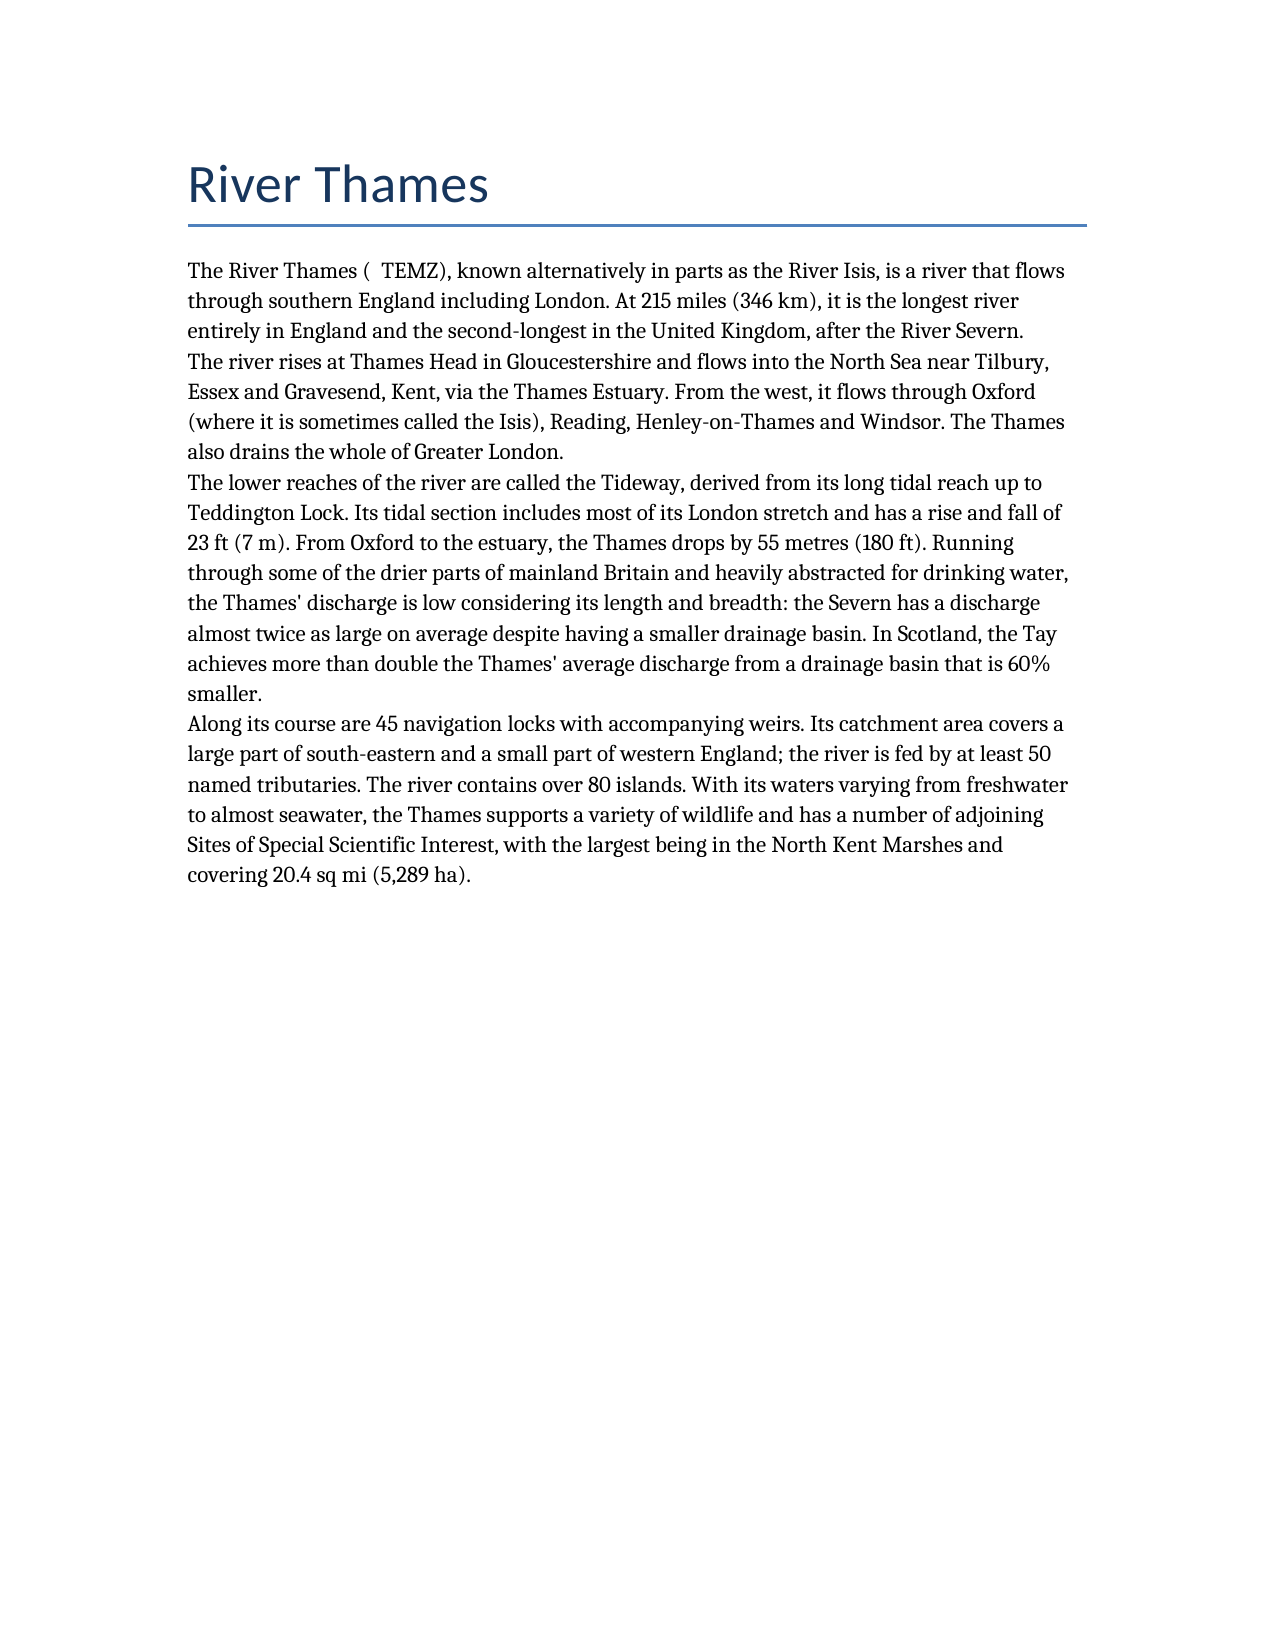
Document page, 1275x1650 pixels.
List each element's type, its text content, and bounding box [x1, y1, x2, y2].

text The River Thames ( TEMZ), known alternatively in parts as the River Isis, is a river that flows through southern England including London. At 215 miles (346 km), it is the longest river entirely in England and the second-longest in the United Kingdom, after the River Severn. The river rises at Thames Head in Gloucestershire and flows into the North Sea near Tilbury, Essex and Gravesend, Kent, via the Thames Estuary. From the west, it flows through Oxford (where it is sometimes called the Isis), Reading, Henley-on-Thames and Windsor. The Thames also drains the whole of Greater London. The lower reaches of the river are called the Tideway, derived from its long tidal reach up to Teddington Lock. Its tidal section includes most of its London stretch and has a rise and fall of 23 ft (7 m). From Oxford to the estuary, the Thames drops by 55 metres (180 ft). Running through some of the drier parts of mainland Britain and heavily abstracted for drinking water, the Thames' discharge is low considering its length and breadth: the Severn has a discharge almost twice as large on average despite having a smaller drainage basin. In Scotland, the Tay achieves more than double the Thames' average discharge from a drainage basin that is 60% smaller. Along its course are 45 navigation locks with accompanying weirs. Its catchment area covers a large part of south-eastern and a small part of western England; the river is fed by at least 50 named tributaries. The river contains over 80 islands. With its waters varying from freshwater to almost seawater, the Thames supports a variety of wildlife and has a number of adjoining Sites of Special Scientific Interest, with the largest being in the North Kent Marshes and covering 20.4 sq mi (5,289 ha). [187, 258, 1087, 888]
title River Thames [187, 150, 1087, 227]
